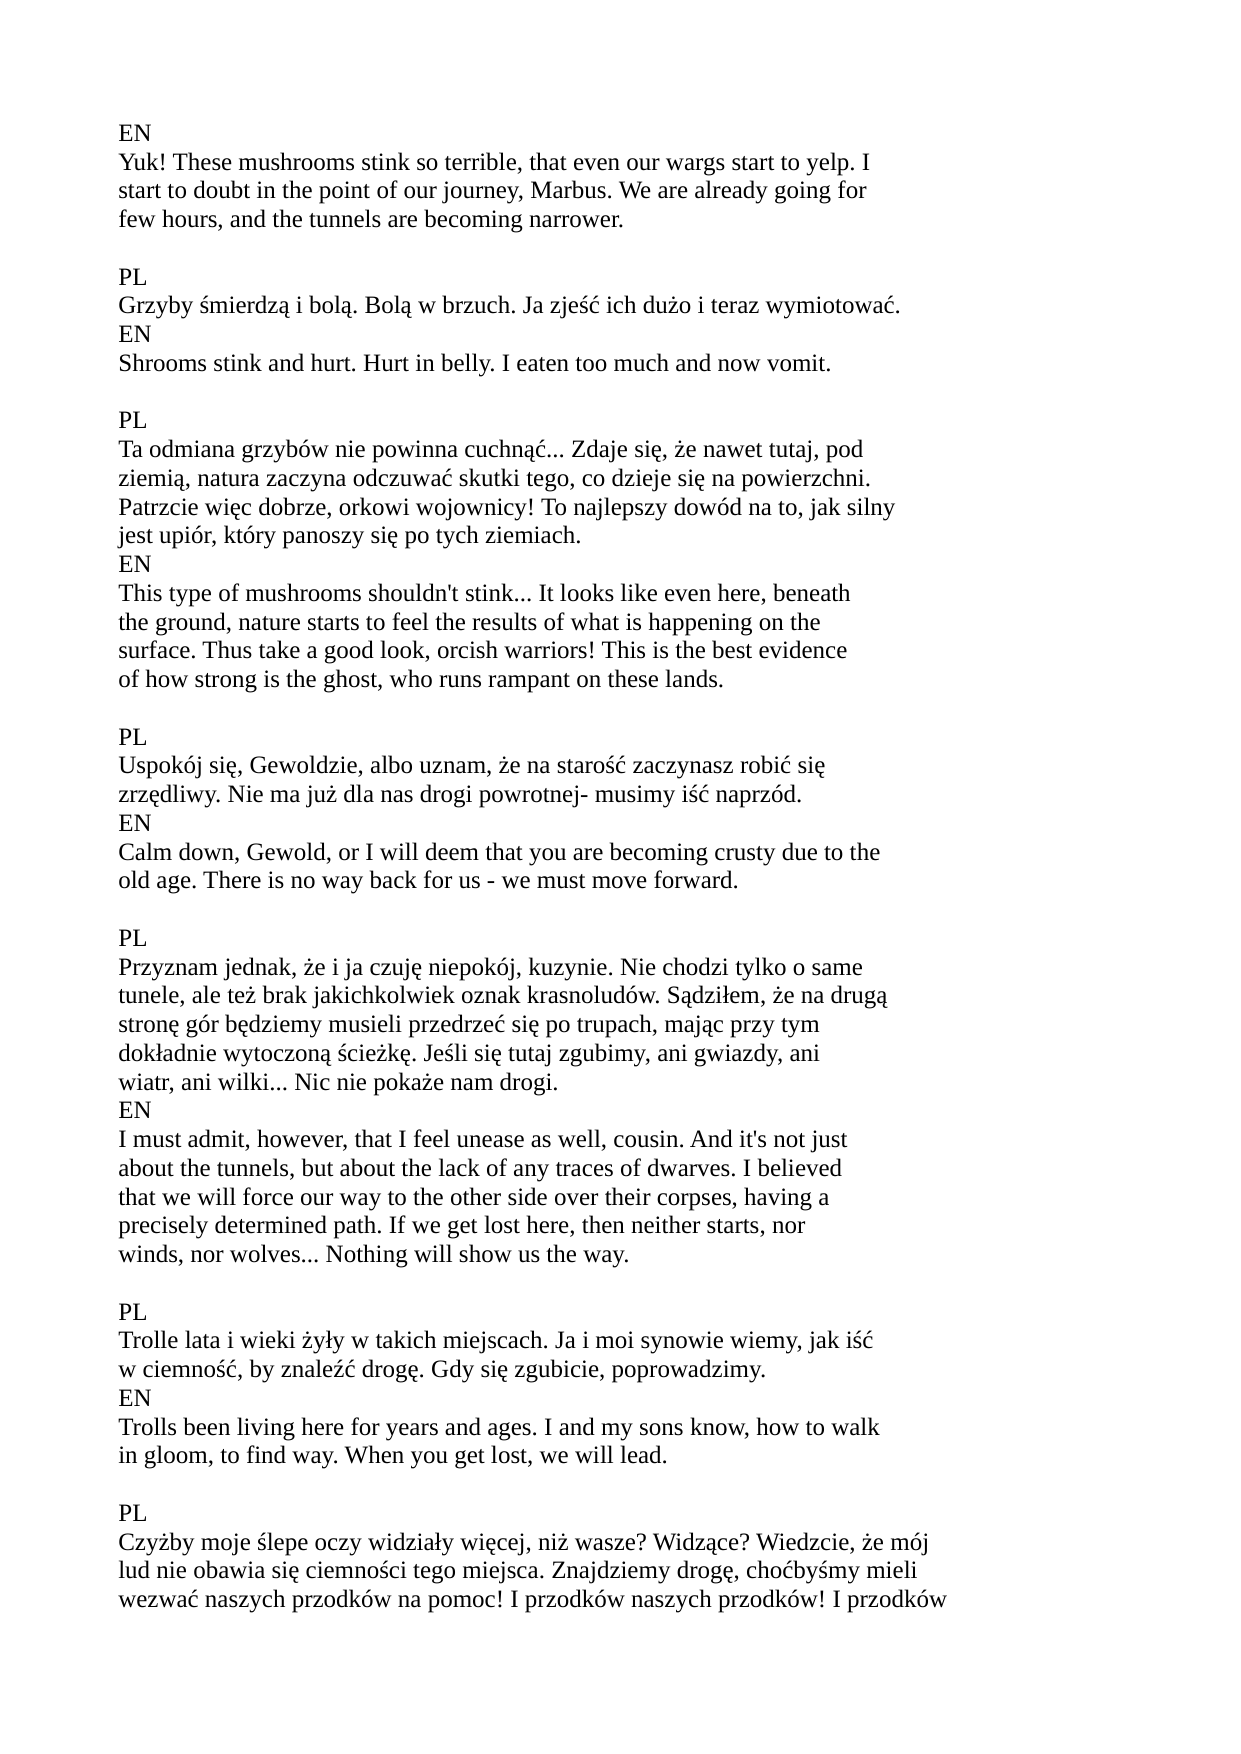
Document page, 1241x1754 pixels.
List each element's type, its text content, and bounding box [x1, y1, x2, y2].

text tunele, ale też brak jakichkolwiek oznak krasnoludów. Sądziłem, że na drugą [118, 981, 1122, 1009]
text few hours, and the tunnels are becoming narrower. [118, 204, 1122, 233]
text the ground, nature starts to feel the results of what is happening on the [118, 607, 1122, 636]
text Ta odmiana grzybów nie powinna cuchnąć... Zdaje się, że nawet tutaj, pod [118, 434, 1122, 463]
text Grzyby śmierdzą i bolą. Bolą w brzuch. Ja zjeść ich dużo i teraz wymiotować. [118, 291, 1122, 319]
text start to doubt in the point of our journey, Marbus. We are already going for [118, 176, 1122, 204]
text surface. Thus take a good look, orcish warriors! This is the best evidence [118, 636, 1122, 664]
text lud nie obawia się ciemności tego miejsca. Znajdziemy drogę, choćbyśmy mieli [118, 1556, 1122, 1584]
text EN [118, 319, 1122, 348]
text PL [118, 1297, 1122, 1326]
text ziemią, natura zaczyna odczuwać skutki tego, co dzieje się na powierzchni. [118, 463, 1122, 492]
text PL [118, 406, 1122, 434]
text PL [118, 923, 1122, 952]
text Yuk! These mushrooms stink so terrible, that even our wargs start to yelp. I [118, 147, 1122, 176]
text wiatr, ani wilki... Nic nie pokaże nam drogi. [118, 1067, 1122, 1096]
text zrzędliwy. Nie ma już dla nas drogi powrotnej- musimy iść naprzód. [118, 779, 1122, 808]
text winds, nor wolves... Nothing will show us the way. [118, 1239, 1122, 1268]
text old age. There is no way back for us - we must move forward. [118, 866, 1122, 894]
text Trolle lata i wieki żyły w takich miejscach. Ja i moi synowie wiemy, jak iść [118, 1326, 1122, 1354]
text Calm down, Gewold, or I will deem that you are becoming crusty due to the [118, 837, 1122, 866]
text precisely determined path. If we get lost here, then neither starts, nor [118, 1211, 1122, 1239]
text that we will force our way to the other side over their corpses, having a [118, 1182, 1122, 1211]
text I must admit, however, that I feel unease as well, cousin. And it's not just [118, 1124, 1122, 1153]
text EN [118, 808, 1122, 837]
text w ciemność, by znaleźć drogę. Gdy się zgubicie, poprowadzimy. [118, 1354, 1122, 1383]
text Patrzcie więc dobrze, orkowi wojownicy! To najlepszy dowód na to, jak silny [118, 492, 1122, 521]
text Shrooms stink and hurt. Hurt in belly. I eaten too much and now vomit. [118, 348, 1122, 377]
text Przyznam jednak, że i ja czuję niepokój, kuzynie. Nie chodzi tylko o same [118, 952, 1122, 981]
text Trolls been living here for years and ages. I and my sons know, how to walk [118, 1412, 1122, 1441]
text EN [118, 549, 1122, 578]
text PL [118, 262, 1122, 291]
text dokładnie wytoczoną ścieżkę. Jeśli się tutaj zgubimy, ani gwiazdy, ani [118, 1038, 1122, 1067]
text EN [118, 118, 1122, 147]
text stronę gór będziemy musieli przedrzeć się po trupach, mając przy tym [118, 1009, 1122, 1038]
text EN [118, 1096, 1122, 1124]
text Czyżby moje ślepe oczy widziały więcej, niż wasze? Widzące? Wiedzcie, że mój [118, 1527, 1122, 1556]
text wezwać naszych przodków na pomoc! I przodków naszych przodków! I przodków [118, 1584, 1122, 1613]
text EN [118, 1383, 1122, 1412]
text This type of mushrooms shouldn't stink... It looks like even here, beneath [118, 578, 1122, 607]
text in gloom, to find way. When you get lost, we will lead. [118, 1441, 1122, 1469]
text Uspokój się, Gewoldzie, albo uznam, że na starość zaczynasz robić się [118, 751, 1122, 779]
text PL [118, 722, 1122, 751]
text jest upiór, który panoszy się po tych ziemiach. [118, 521, 1122, 549]
text about the tunnels, but about the lack of any traces of dwarves. I believed [118, 1153, 1122, 1182]
text PL [118, 1498, 1122, 1527]
text of how strong is the ghost, who runs rampant on these lands. [118, 664, 1122, 693]
